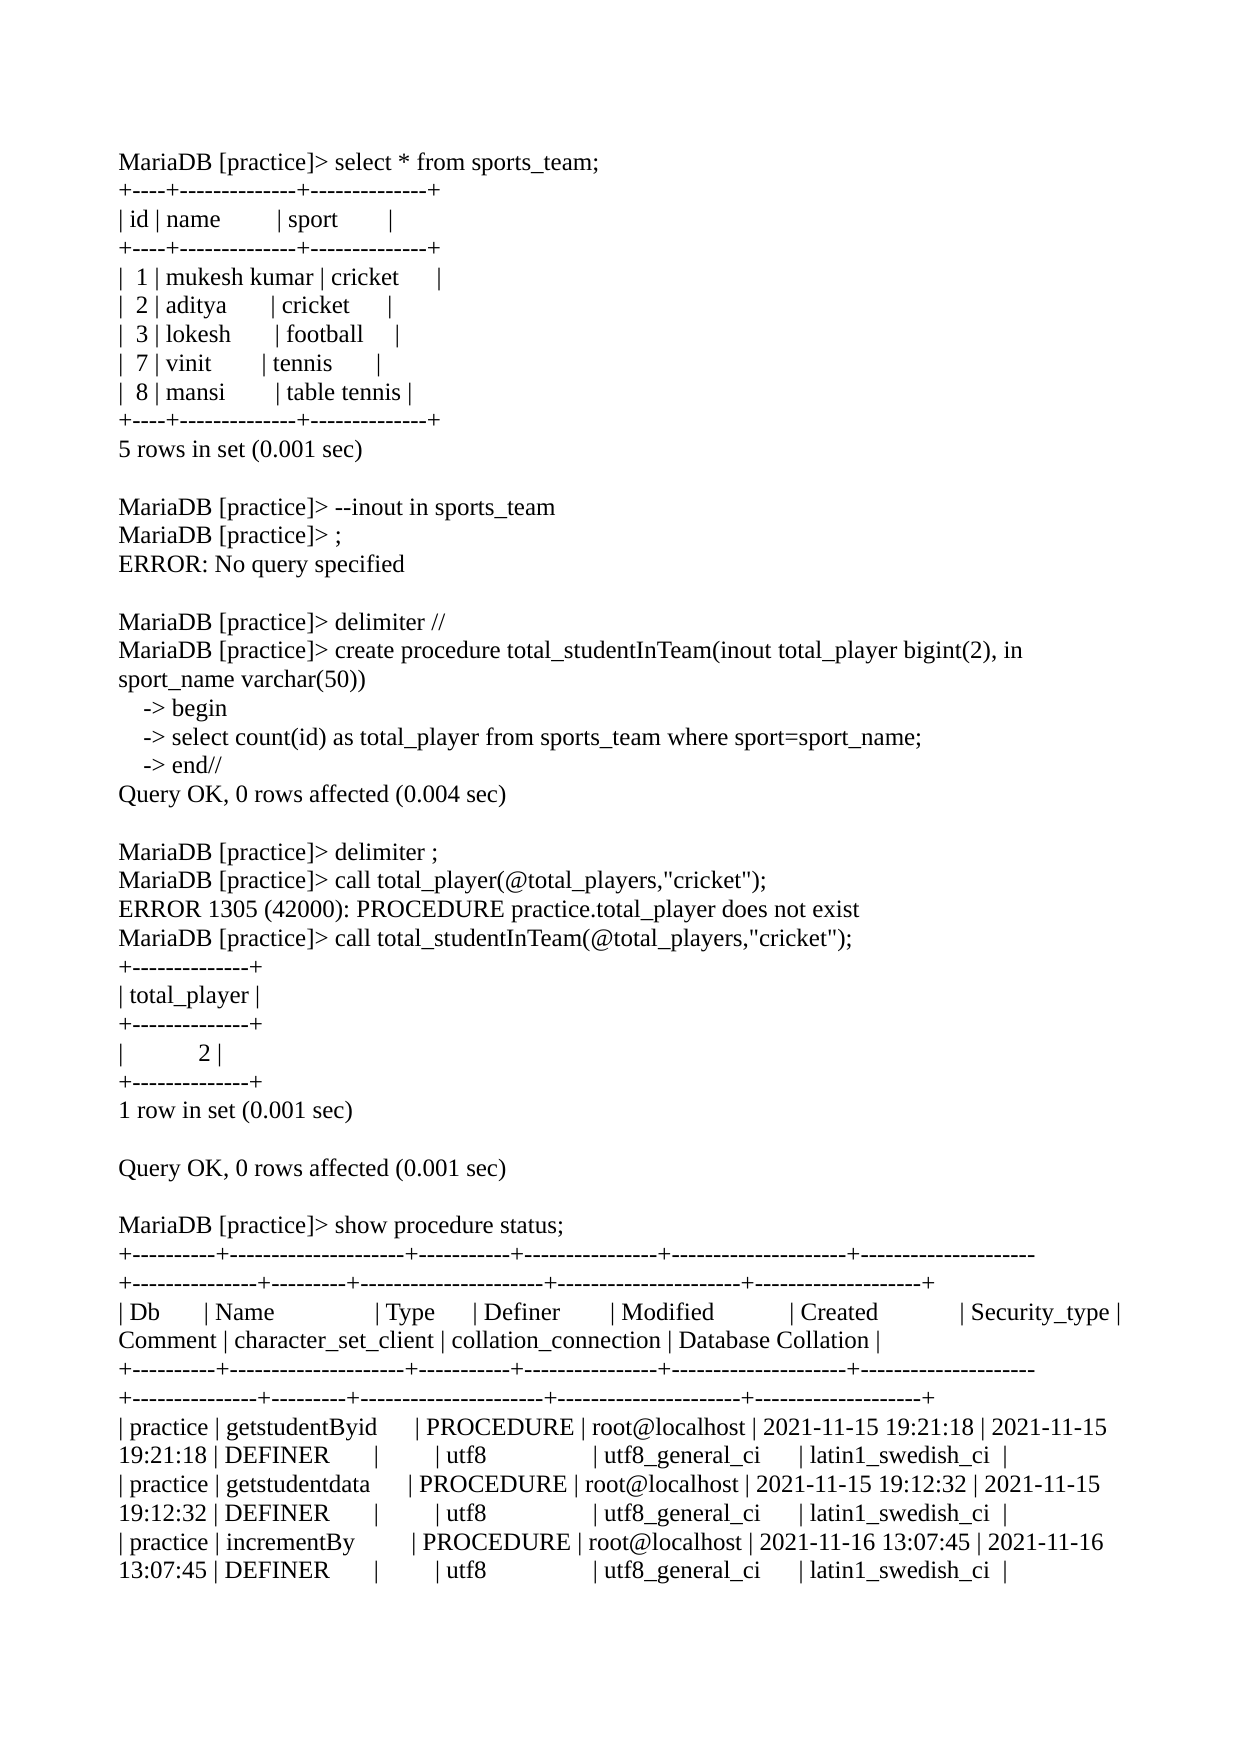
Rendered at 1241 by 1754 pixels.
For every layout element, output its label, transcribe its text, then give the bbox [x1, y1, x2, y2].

text | Db | Name | Type | Definer | Modified | Created | Security_type | Comment | character_set_client | collation_connection | Database Collation | [118, 1297, 1122, 1354]
text | id | name | sport | [118, 204, 1122, 233]
text MariaDB [practice]> --inout in sports_team [118, 492, 1122, 521]
text MariaDB [practice]> delimiter ; [118, 837, 1122, 866]
text | 2 | aditya | cricket | [118, 291, 1122, 319]
text -> end// [118, 751, 1122, 779]
text MariaDB [practice]> show procedure status; [118, 1211, 1122, 1239]
text | total_player | [118, 981, 1122, 1009]
text +--------------+ [118, 952, 1122, 981]
text Query OK, 0 rows affected (0.001 sec) [118, 1153, 1122, 1182]
text +----------+---------------------+-----------+----------------+---------------------+---------------------+---------------+---------+----------------------+----------------------+--------------------+ [118, 1354, 1122, 1412]
text +--------------+ [118, 1009, 1122, 1038]
text MariaDB [practice]> call total_player(@total_players,"cricket"); [118, 866, 1122, 894]
text | practice | incrementBy | PROCEDURE | root@localhost | 2021-11-16 13:07:45 | 2021-11-16 13:07:45 | DEFINER | | utf8 | utf8_general_ci | latin1_swedish_ci | [118, 1527, 1122, 1584]
text MariaDB [practice]> select * from sports_team; [118, 147, 1122, 176]
text | 7 | vinit | tennis | [118, 348, 1122, 377]
text +--------------+ [118, 1067, 1122, 1096]
text | 2 | [118, 1038, 1122, 1067]
text | practice | getstudentdata | PROCEDURE | root@localhost | 2021-11-15 19:12:32 | 2021-11-15 19:12:32 | DEFINER | | utf8 | utf8_general_ci | latin1_swedish_ci | [118, 1469, 1122, 1527]
text MariaDB [practice]> delimiter // [118, 607, 1122, 636]
text | practice | getstudentByid | PROCEDURE | root@localhost | 2021-11-15 19:21:18 | 2021-11-15 19:21:18 | DEFINER | | utf8 | utf8_general_ci | latin1_swedish_ci | [118, 1412, 1122, 1469]
text MariaDB [practice]> ; [118, 521, 1122, 549]
text ERROR: No query specified [118, 549, 1122, 578]
text Query OK, 0 rows affected (0.004 sec) [118, 779, 1122, 808]
text | 1 | mukesh kumar | cricket | [118, 262, 1122, 291]
text +----+--------------+--------------+ [118, 406, 1122, 434]
text | 8 | mansi | table tennis | [118, 377, 1122, 406]
text | 3 | lokesh | football | [118, 319, 1122, 348]
text 5 rows in set (0.001 sec) [118, 434, 1122, 463]
text +----+--------------+--------------+ [118, 233, 1122, 262]
text -> begin [118, 693, 1122, 722]
text -> select count(id) as total_player from sports_team where sport=sport_name; [118, 722, 1122, 751]
text ERROR 1305 (42000): PROCEDURE practice.total_player does not exist [118, 894, 1122, 923]
text MariaDB [practice]> create procedure total_studentInTeam(inout total_player bigint(2), in sport_name varchar(50)) [118, 636, 1122, 693]
text +----+--------------+--------------+ [118, 176, 1122, 204]
text +----------+---------------------+-----------+----------------+---------------------+---------------------+---------------+---------+----------------------+----------------------+--------------------+ [118, 1239, 1122, 1297]
text 1 row in set (0.001 sec) [118, 1096, 1122, 1124]
text MariaDB [practice]> call total_studentInTeam(@total_players,"cricket"); [118, 923, 1122, 952]
